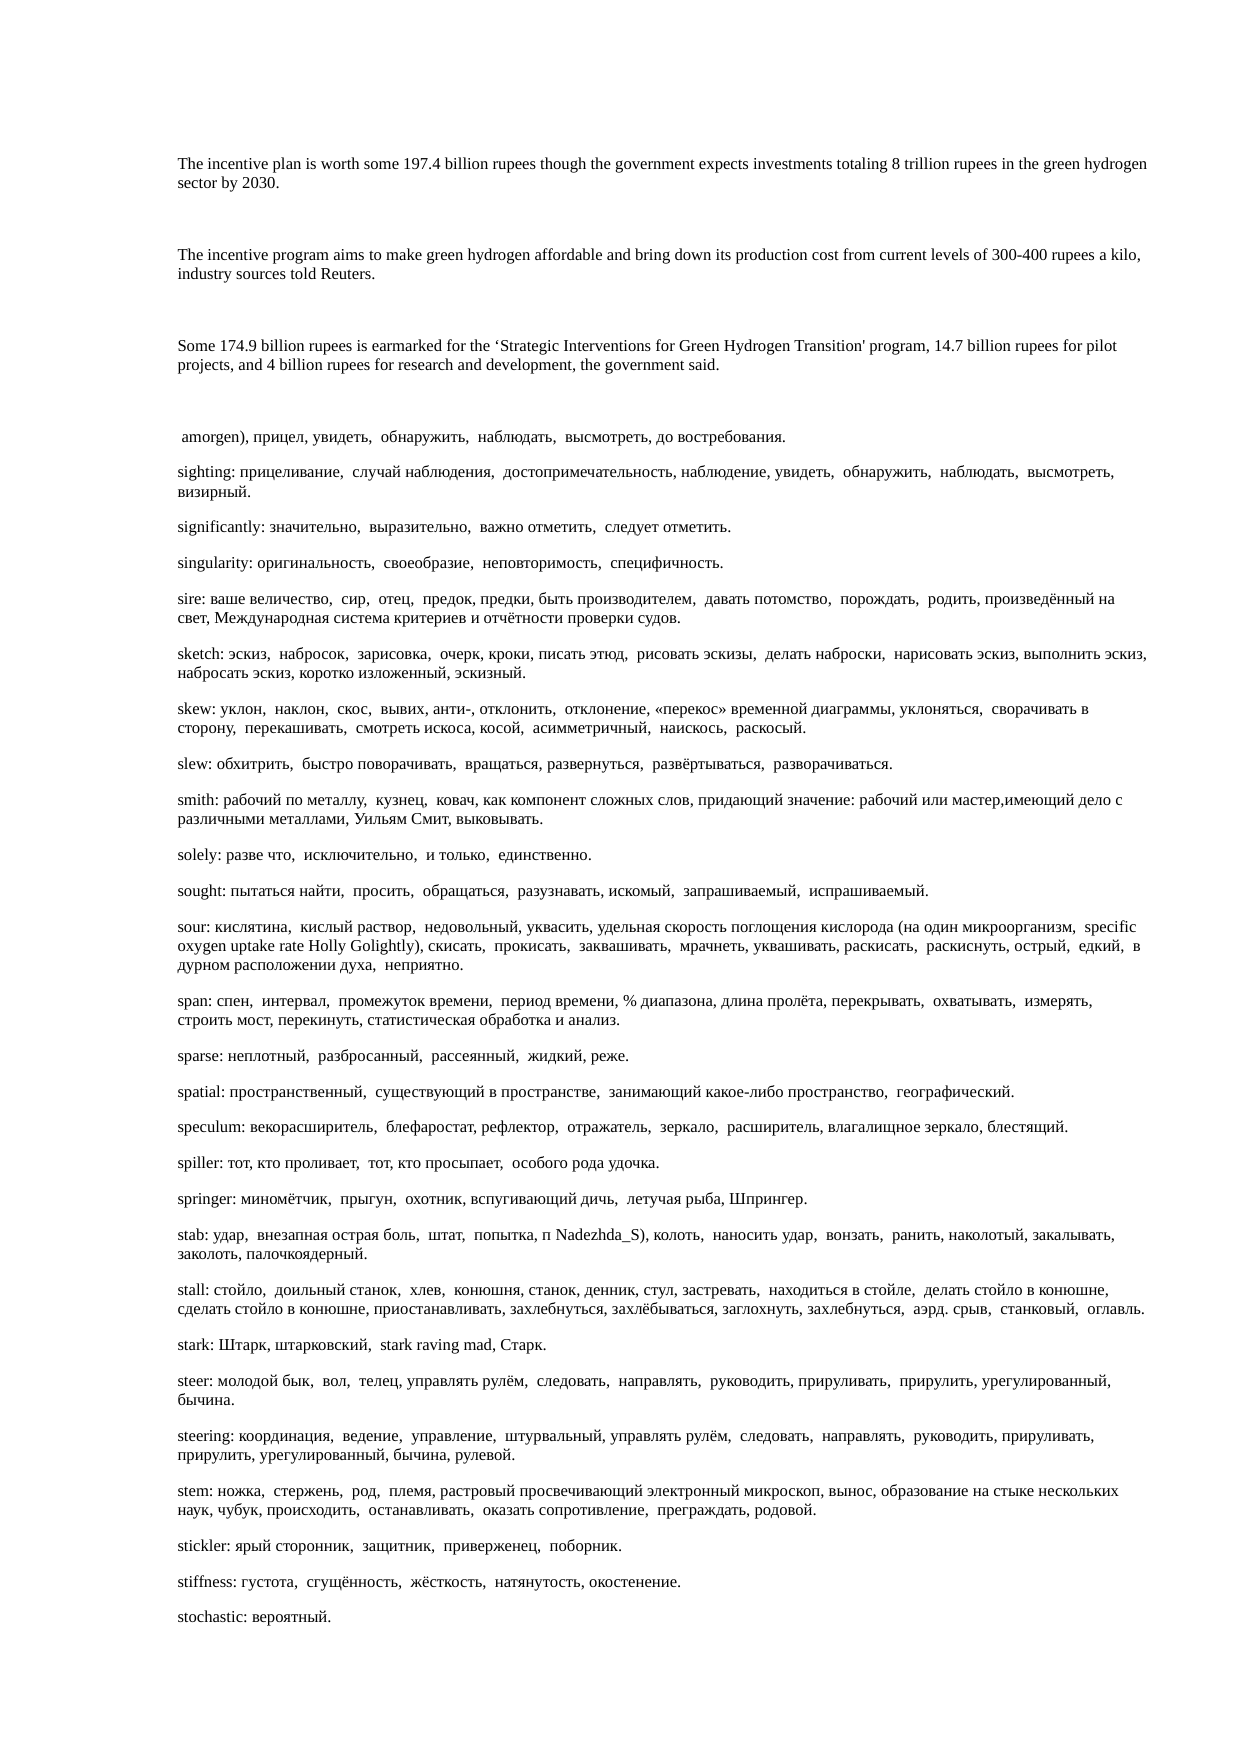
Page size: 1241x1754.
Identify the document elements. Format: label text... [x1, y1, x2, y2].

text span: спен, интервал, промежуток времени, период времени, % диапазона, длина пролёта, перекрывать, охватывать, измерять, строить мост, перекинуть, статистическая обработка и анализ. [177, 991, 1152, 1029]
text smith: рабочий по металлу, кузнец, ковач, как компонент сложных слов, придающий значение: рабочий или мастер,имеющий дело с различными металлами, Уильям Смит, выковывать. [177, 790, 1152, 828]
text stab: удар, внезапная острая боль, штат, попытка, п Nadezhda_S), колоть, наносить удар, вонзать, ранить, наколотый, закалывать, заколоть, палочкоядерный. [177, 1225, 1152, 1263]
text amorgen), прицел, увидеть, обнаружить, наблюдать, высмотреть, до востребования. [177, 426, 1152, 446]
text The incentive program aims to make green hydrogen affordable and bring down its production cost from current levels of 300-400 rupees a kilo, industry sources told Reuters. [177, 245, 1152, 283]
text singularity: оригинальность, своеобразие, неповторимость, специфичность. [177, 553, 1152, 572]
text stickler: ярый сторонник, защитник, приверженец, поборник. [177, 1536, 1152, 1555]
text solely: разве что, исключительно, и только, единственно. [177, 845, 1152, 864]
text sour: кислятина, кислый раствор, недовольный, уквасить, удельная скорость поглощения кислорода (на один микроорганизм, specific oxygen uptake rate Holly Golightly), скисать, прокисать, заквашивать, мрачнеть, уквашивать, раскисать, раскиснуть, острый, едкий, в дурном расположении духа, неприятно. [177, 916, 1152, 974]
text stark: Штарк, штарковский, stark raving mad, Старк. [177, 1335, 1152, 1354]
text sketch: эскиз, набросок, зарисовка, очерк, кроки, писать этюд, рисовать эскизы, делать наброски, нарисовать эскиз, выполнить эскиз, набросать эскиз, коротко изложенный, эскизный. [177, 644, 1152, 682]
text sought: пытаться найти, просить, обращаться, разузнавать, искомый, запрашиваемый, испрашиваемый. [177, 881, 1152, 900]
text steer: молодой бык, вол, телец, управлять рулём, следовать, направлять, руководить, прируливать, прирулить, урегулированный, бычина. [177, 1371, 1152, 1409]
text sparse: неплотный, разбросанный, рассеянный, жидкий, реже. [177, 1046, 1152, 1065]
text The incentive plan is worth some 197.4 billion rupees though the government expects investments totaling 8 trillion rupees in the green hydrogen sector by 2030. [177, 154, 1152, 192]
text sire: ваше величество, сир, отец, предок, предки, быть производителем, давать потомство, порождать, родить, произведённый на свет, Международная система критериев и отчётности проверки судов. [177, 589, 1152, 627]
text Some 174.9 billion rupees is earmarked for the ‘Strategic Interventions for Green Hydrogen Transition' program, 14.7 billion rupees for pilot projects, and 4 billion rupees for research and development, the government said. [177, 336, 1152, 374]
text stem: ножка, стержень, род, племя, растровый просвечивающий электронный микроскоп, вынос, образование на стыке нескольких наук, чубук, происходить, останавливать, оказать сопротивление, преграждать, родовой. [177, 1481, 1152, 1519]
text sighting: прицеливание, случай наблюдения, достопримечательность, наблюдение, увидеть, обнаружить, наблюдать, высмотреть, визирный. [177, 462, 1152, 501]
text significantly: значительно, выразительно, важно отметить, следует отметить. [177, 517, 1152, 536]
text stochastic: вероятный. [177, 1607, 1152, 1626]
text speculum: векорасширитель, блефаростат, рефлектор, отражатель, зеркало, расширитель, влагалищное зеркало, блестящий. [177, 1117, 1152, 1136]
text stall: стойло, доильный станок, хлев, конюшня, станок, денник, стул, застревать, находиться в стойле, делать стойло в конюшне, сделать стойло в конюшне, приостанавливать, захлебнуться, захлёбываться, заглохнуть, захлебнуться, аэрд. срыв, станковый, оглавль. [177, 1280, 1152, 1318]
text springer: миномётчик, прыгун, охотник, вспугивающий дичь, летучая рыба, Шпрингер. [177, 1189, 1152, 1208]
text spatial: пространственный, существующий в пространстве, занимающий какое-либо пространство, географический. [177, 1081, 1152, 1101]
text steering: координация, ведение, управление, штурвальный, управлять рулём, следовать, направлять, руководить, прируливать, прирулить, урегулированный, бычина, рулевой. [177, 1426, 1152, 1464]
text spiller: тот, кто проливает, тот, кто просыпает, особого рода удочка. [177, 1153, 1152, 1172]
text skew: уклон, наклон, скос, вывих, анти-, отклонить, отклонение, «перекос» временной диаграммы, уклоняться, сворачивать в сторону, перекашивать, смотреть искоса, косой, асимметричный, наискось, раскосый. [177, 699, 1152, 737]
text slew: обхитрить, быстро поворачивать, вращаться, развернуться, развёртываться, разворачиваться. [177, 754, 1152, 773]
text stiffness: густота, сгущённость, жёсткость, натянутость, окостенение. [177, 1571, 1152, 1591]
